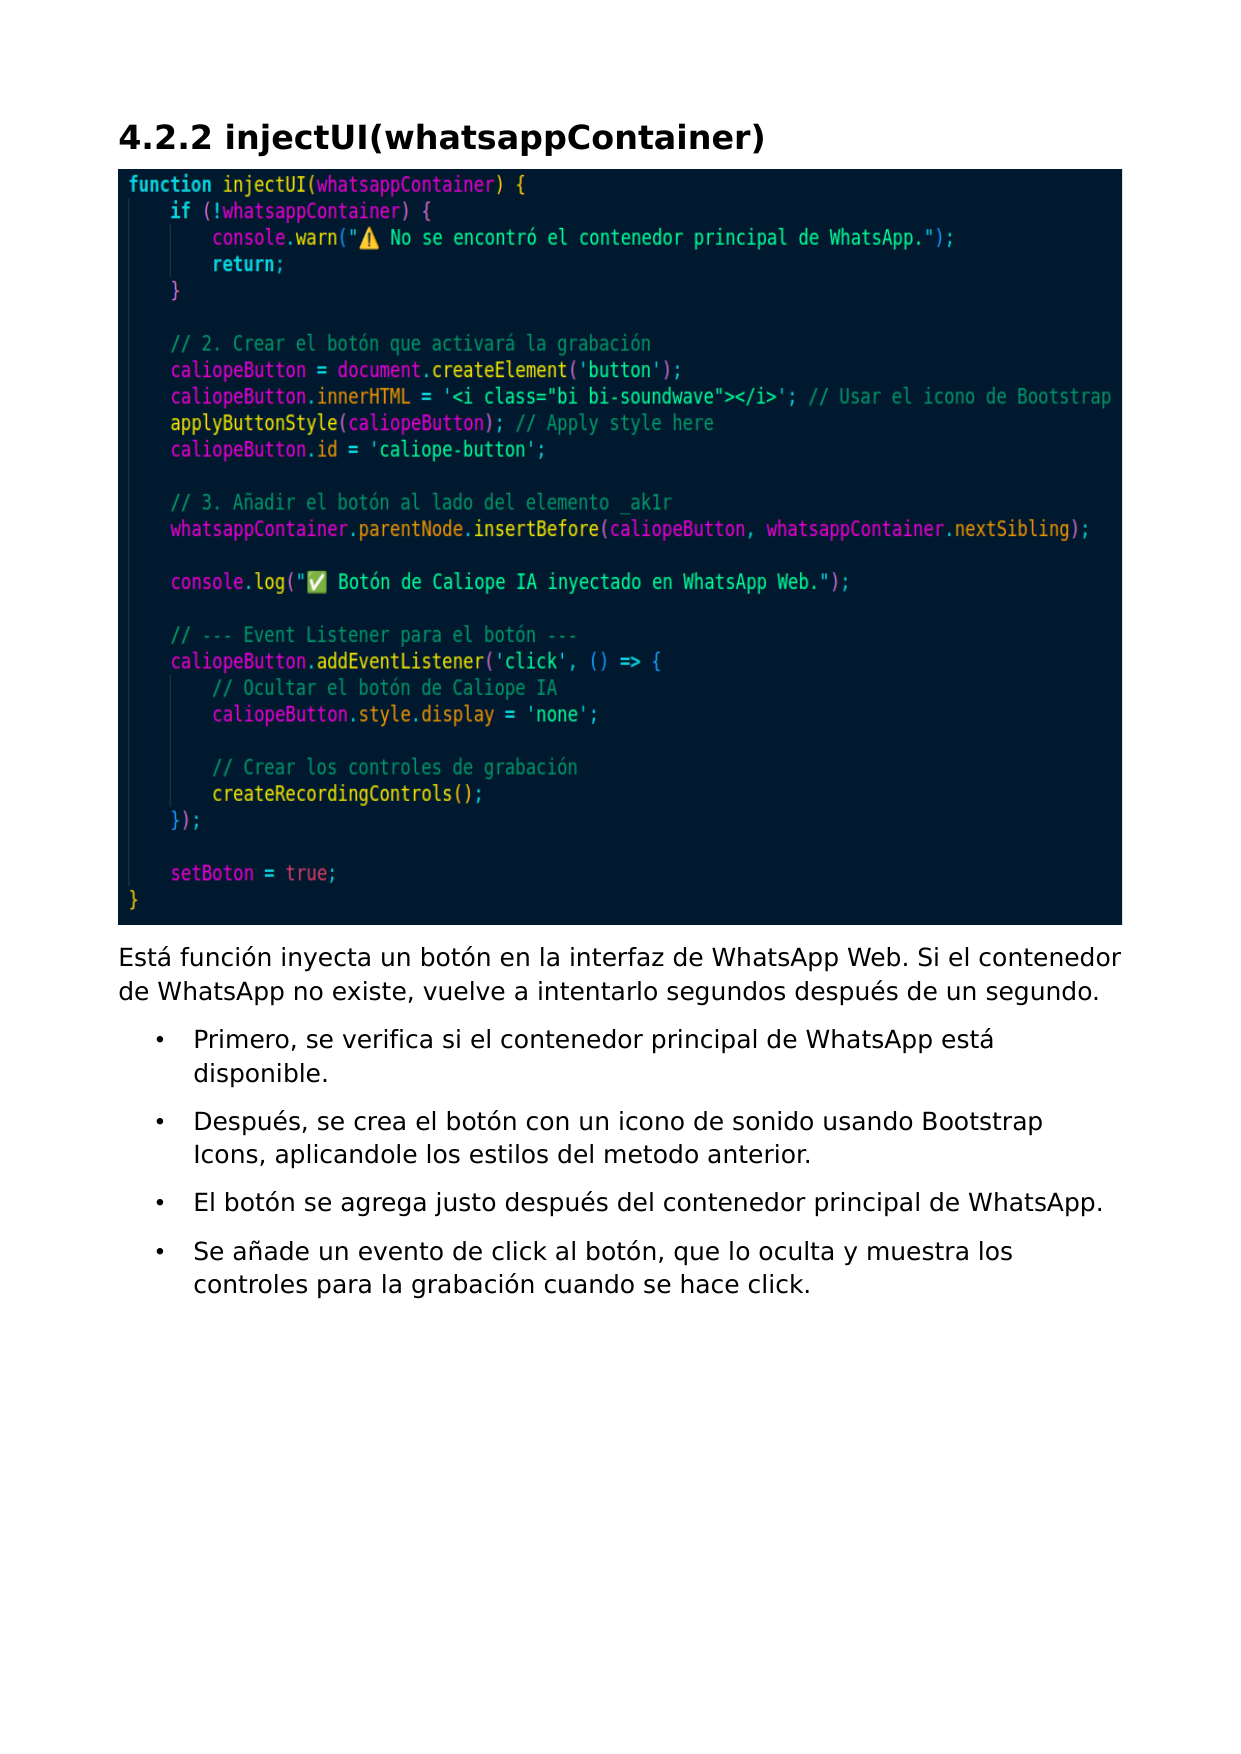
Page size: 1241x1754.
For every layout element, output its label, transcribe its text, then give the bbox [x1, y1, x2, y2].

list El botón se agrega justo después del contenedor principal de WhatsApp. [156, 1189, 1122, 1218]
subtitle 4.2.2 injectUI(whatsappContainer) [118, 118, 1122, 157]
list Después, se crea el botón con un icono de sonido usando Bootstrap Icons, aplicandole los estilos del metodo anterior. [156, 1107, 1122, 1170]
picture [118, 169, 1123, 925]
list Se añade un evento de click al botón, que lo oculta y muestra los controles para la grabación cuando se hace click. [156, 1237, 1122, 1299]
list Primero, se verifica si el contenedor principal de WhatsApp está disponible. [156, 1025, 1122, 1088]
text Está función inyecta un botón en la interfaz de WhatsApp Web. Si el contenedor de WhatsApp no existe, vuelve a intentarlo segundos después de un segundo. [118, 944, 1122, 1006]
